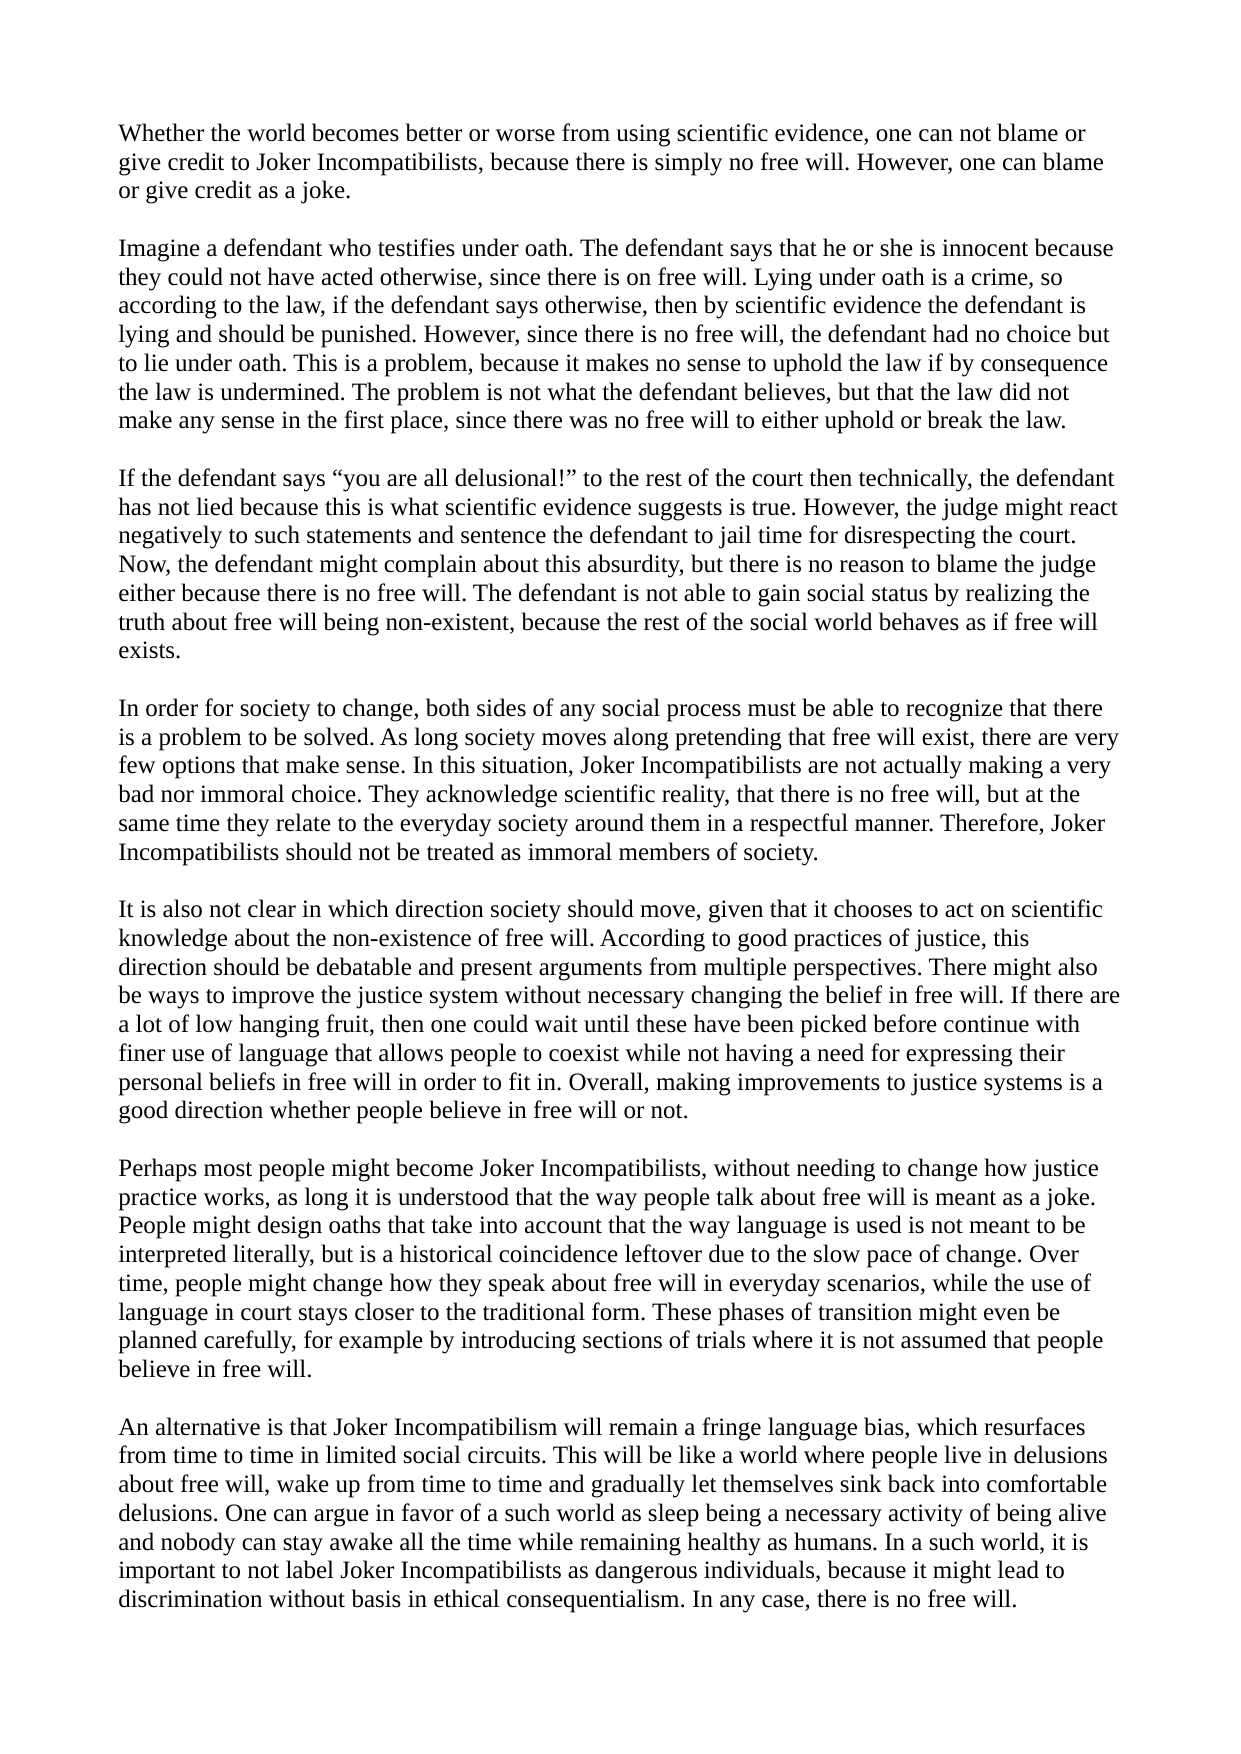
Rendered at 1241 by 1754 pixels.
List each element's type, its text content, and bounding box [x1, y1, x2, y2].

text It is also not clear in which direction society should move, given that it chooses to act on scientific knowledge about the non-existence of free will. According to good practices of justice, this direction should be debatable and present arguments from multiple perspectives. There might also be ways to improve the justice system without necessary changing the belief in free will. If there are a lot of low hanging fruit, then one could wait until these have been picked before continue with finer use of language that allows people to coexist while not having a need for expressing their personal beliefs in free will in order to fit in. Overall, making improvements to justice systems is a good direction whether people believe in free will or not. [118, 894, 1122, 1124]
text In order for society to change, both sides of any social process must be able to recognize that there is a problem to be solved. As long society moves along pretending that free will exist, there are very few options that make sense. In this situation, Joker Incompatibilists are not actually making a very bad nor immoral choice. They acknowledge scientific reality, that there is no free will, but at the same time they relate to the everyday society around them in a respectful manner. Therefore, Joker Incompatibilists should not be treated as immoral members of society. [118, 693, 1122, 866]
text If the defendant says “you are all delusional!” to the rest of the court then technically, the defendant has not lied because this is what scientific evidence suggests is true. However, the judge might react negatively to such statements and sentence the defendant to jail time for disrespecting the court. Now, the defendant might complain about this absurdity, but there is no reason to blame the judge either because there is no free will. The defendant is not able to gain social status by realizing the truth about free will being non-existent, because the rest of the social world behaves as if free will exists. [118, 463, 1122, 664]
text Imagine a defendant who testifies under oath. The defendant says that he or she is innocent because they could not have acted otherwise, since there is on free will. Lying under oath is a crime, so according to the law, if the defendant says otherwise, then by scientific evidence the defendant is lying and should be punished. However, since there is no free will, the defendant had no choice but to lie under oath. This is a problem, because it makes no sense to uphold the law if by consequence the law is undermined. The problem is not what the defendant believes, but that the law did not make any sense in the first place, since there was no free will to either uphold or break the law. [118, 233, 1122, 434]
text Perhaps most people might become Joker Incompatibilists, without needing to change how justice practice works, as long it is understood that the way people talk about free will is meant as a joke. People might design oaths that take into account that the way language is used is not meant to be interpreted literally, but is a historical coincidence leftover due to the slow pace of change. Over time, people might change how they speak about free will in everyday scenarios, while the use of language in court stays closer to the traditional form. These phases of transition might even be planned carefully, for example by introducing sections of trials where it is not assumed that people believe in free will. [118, 1153, 1122, 1383]
text Whether the world becomes better or worse from using scientific evidence, one can not blame or give credit to Joker Incompatibilists, because there is simply no free will. However, one can blame or give credit as a joke. [118, 118, 1122, 204]
text An alternative is that Joker Incompatibilism will remain a fringe language bias, which resurfaces from time to time in limited social circuits. This will be like a world where people live in delusions about free will, wake up from time to time and gradually let themselves sink back into comfortable delusions. One can argue in favor of a such world as sleep being a necessary activity of being alive and nobody can stay awake all the time while remaining healthy as humans. In a such world, it is important to not label Joker Incompatibilists as dangerous individuals, because it might lead to discrimination without basis in ethical consequentialism. In any case, there is no free will. [118, 1412, 1122, 1613]
